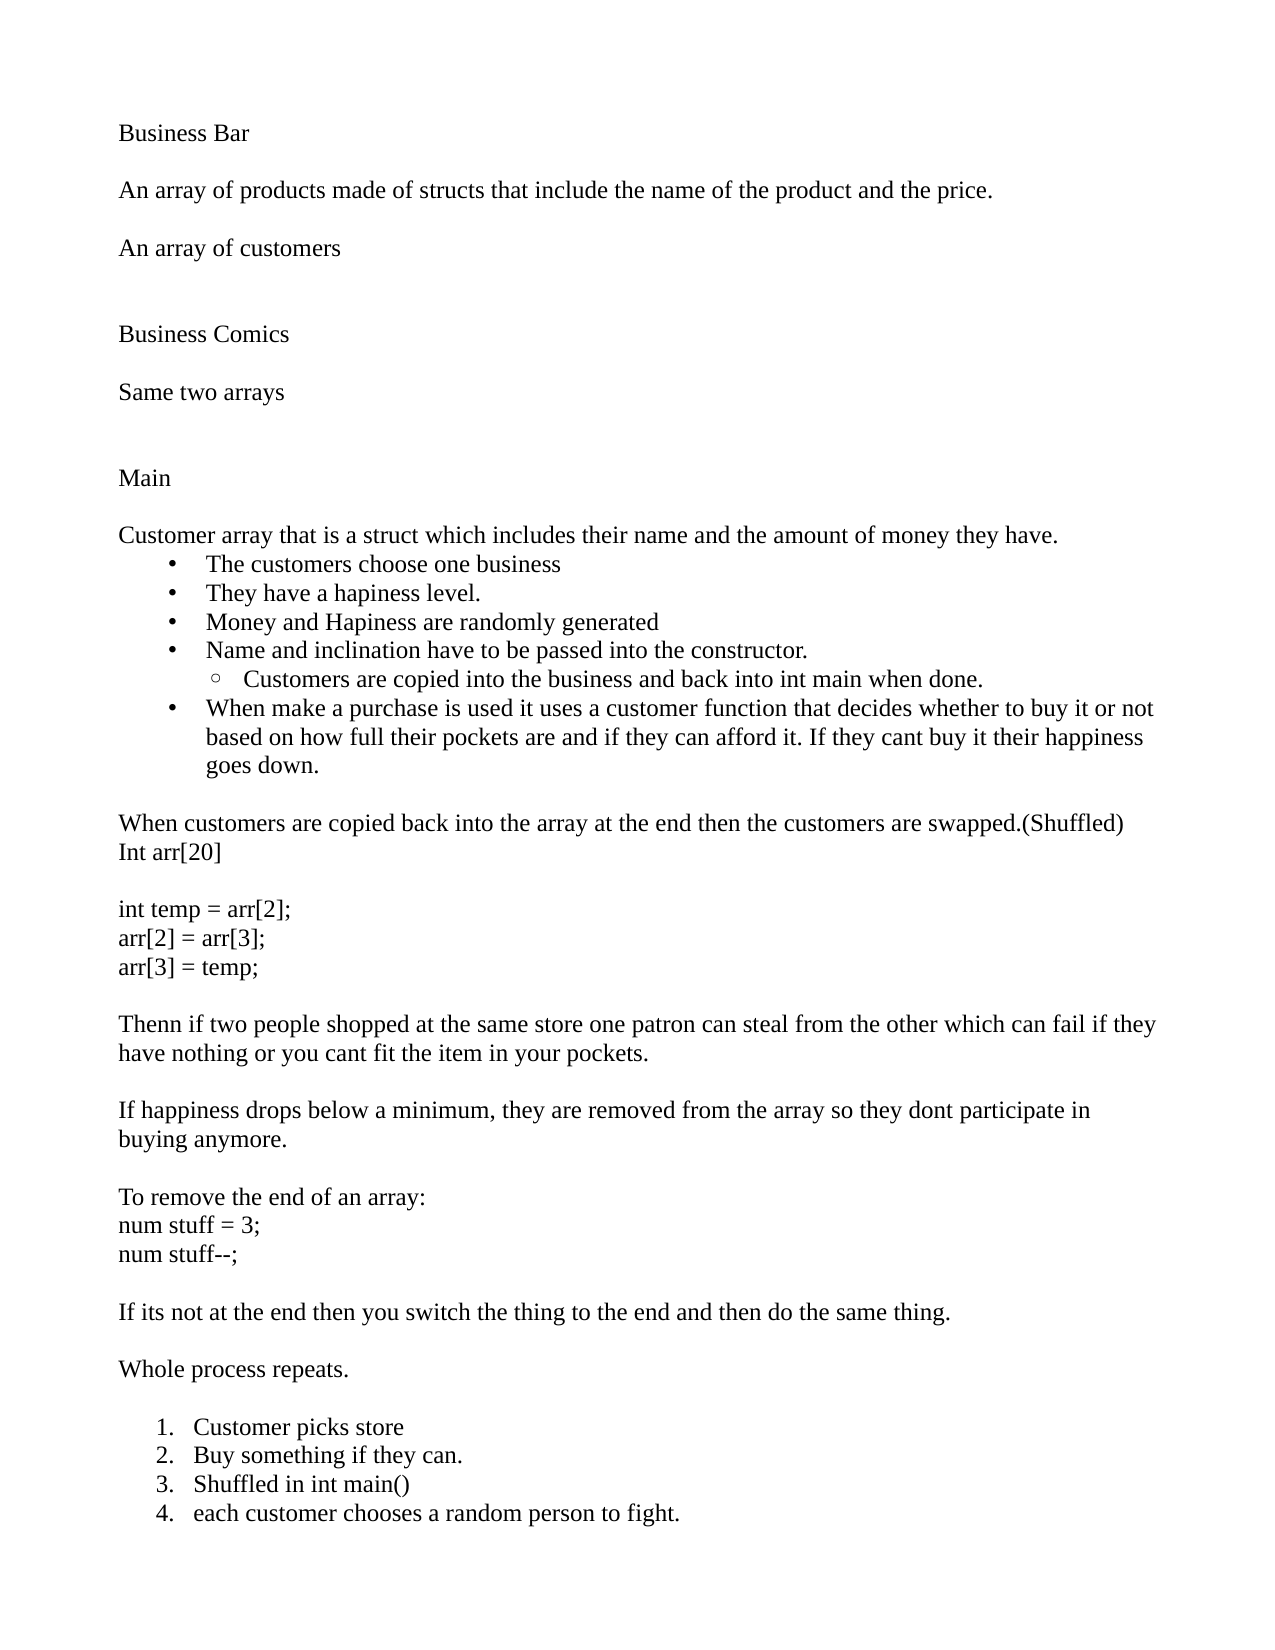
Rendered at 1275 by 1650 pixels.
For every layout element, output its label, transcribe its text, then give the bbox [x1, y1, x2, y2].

text If its not at the end then you switch the thing to the end and then do the same thing. [118, 1297, 1157, 1326]
text An array of products made of structs that include the name of the product and the price. [118, 176, 1157, 204]
list When make a purchase is used it uses a customer function that decides whether to buy it or not based on how full their pockets are and if they can afford it. If they cant buy it their happiness goes down. [168, 693, 1157, 779]
list Customers are copied into the business and back into int main when done. [206, 664, 1157, 693]
text num stuff = 3; [118, 1211, 1157, 1239]
list Shuffled in int main() [156, 1469, 1157, 1498]
text If happiness drops below a minimum, they are removed from the array so they dont participate in buying anymore. [118, 1096, 1157, 1153]
text int temp = arr[2]; [118, 894, 1157, 923]
text Whole process repeats. [118, 1354, 1157, 1383]
text To remove the end of an array: [118, 1182, 1157, 1211]
list Customer picks store [156, 1412, 1157, 1441]
text Business Comics [118, 319, 1157, 348]
text Main [118, 463, 1157, 492]
text When customers are copied back into the array at the end then the customers are swapped.(Shuffled) [118, 808, 1157, 837]
text Same two arrays [118, 377, 1157, 406]
list each customer chooses a random person to fight. [156, 1498, 1157, 1527]
list They have a hapiness level. [168, 578, 1157, 607]
text arr[2] = arr[3]; [118, 923, 1157, 952]
text An array of customers [118, 233, 1157, 262]
text Thenn if two people shopped at the same store one patron can steal from the other which can fail if they have nothing or you cant fit the item in your pockets. [118, 1009, 1157, 1067]
list The customers choose one business [168, 549, 1157, 578]
list Buy something if they can. [156, 1441, 1157, 1469]
list Money and Hapiness are randomly generated [168, 607, 1157, 636]
text num stuff--; [118, 1239, 1157, 1268]
text Int arr[20] [118, 837, 1157, 866]
text arr[3] = temp; [118, 952, 1157, 981]
text Customer array that is a struct which includes their name and the amount of money they have. [118, 521, 1157, 549]
list Name and inclination have to be passed into the constructor. [168, 636, 1157, 664]
text Business Bar [118, 118, 1157, 147]
